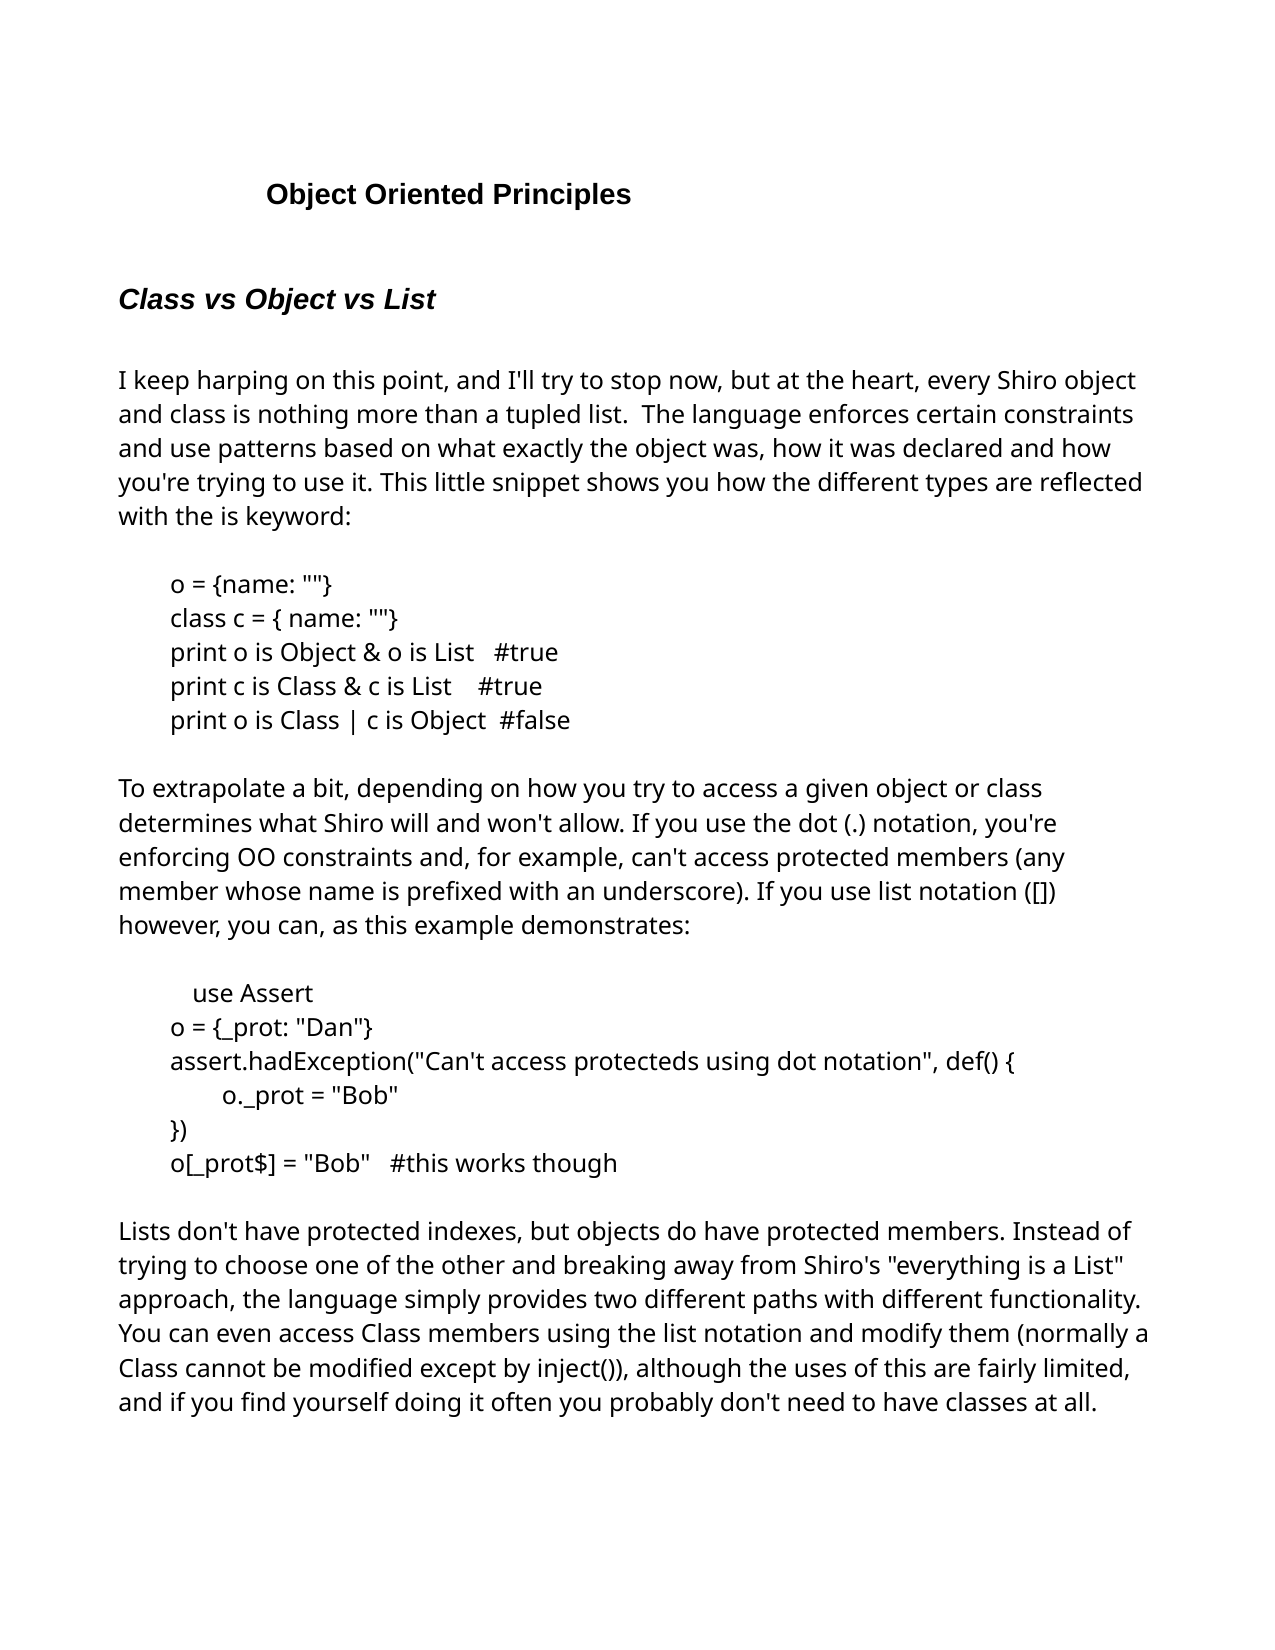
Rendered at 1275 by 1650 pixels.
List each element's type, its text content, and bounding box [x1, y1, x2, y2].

text assert.hadException("Can't access protecteds using dot notation", def() { [118, 1044, 1157, 1078]
text print c is Class & c is List #true [118, 669, 1157, 703]
text print o is Class | c is Object #false [118, 703, 1157, 737]
text }) [118, 1112, 1157, 1146]
text Lists don't have protected indexes, but objects do have protected members. Instead of trying to choose one of the other and breaking away from Shiro's "everything is a List" approach, the language simply provides two different paths with different functionality. You can even access Class members using the list notation and modify them (normally a Class cannot be modified except by inject()), although the uses of this are fairly limited, and if you find yourself doing it often you probably don't need to have classes at all. [118, 1214, 1157, 1418]
text To extrapolate a bit, depending on how you try to access a given object or class determines what Shiro will and won't allow. If you use the dot (.) notation, you're enforcing OO constraints and, for example, can't access protected members (any member whose name is prefixed with an underscore). If you use list notation ([]) however, you can, as this example demonstrates: [118, 771, 1157, 941]
text o._prot = "Bob" [118, 1078, 1157, 1112]
text I keep harping on this point, and I'll try to stop now, but at the heart, every Shiro object and class is nothing more than a tupled list. The language enforces certain constraints and use patterns based on what exactly the object was, how it was declared and how you're trying to use it. This little snippet shows you how the different types are reflected with the is keyword: [118, 362, 1157, 533]
text o = {_prot: "Dan"} [118, 1009, 1157, 1044]
text use Assert [118, 976, 1157, 1009]
text print o is Object & o is List #true [118, 635, 1157, 669]
text o = {name: ""} [118, 567, 1157, 601]
text o[_prot$] = "Bob" #this works though [118, 1146, 1157, 1180]
subtitle Object Oriented Principles [118, 177, 1157, 211]
subtitle Class vs Object vs List [118, 282, 1157, 316]
text class c = { name: ""} [118, 601, 1157, 635]
